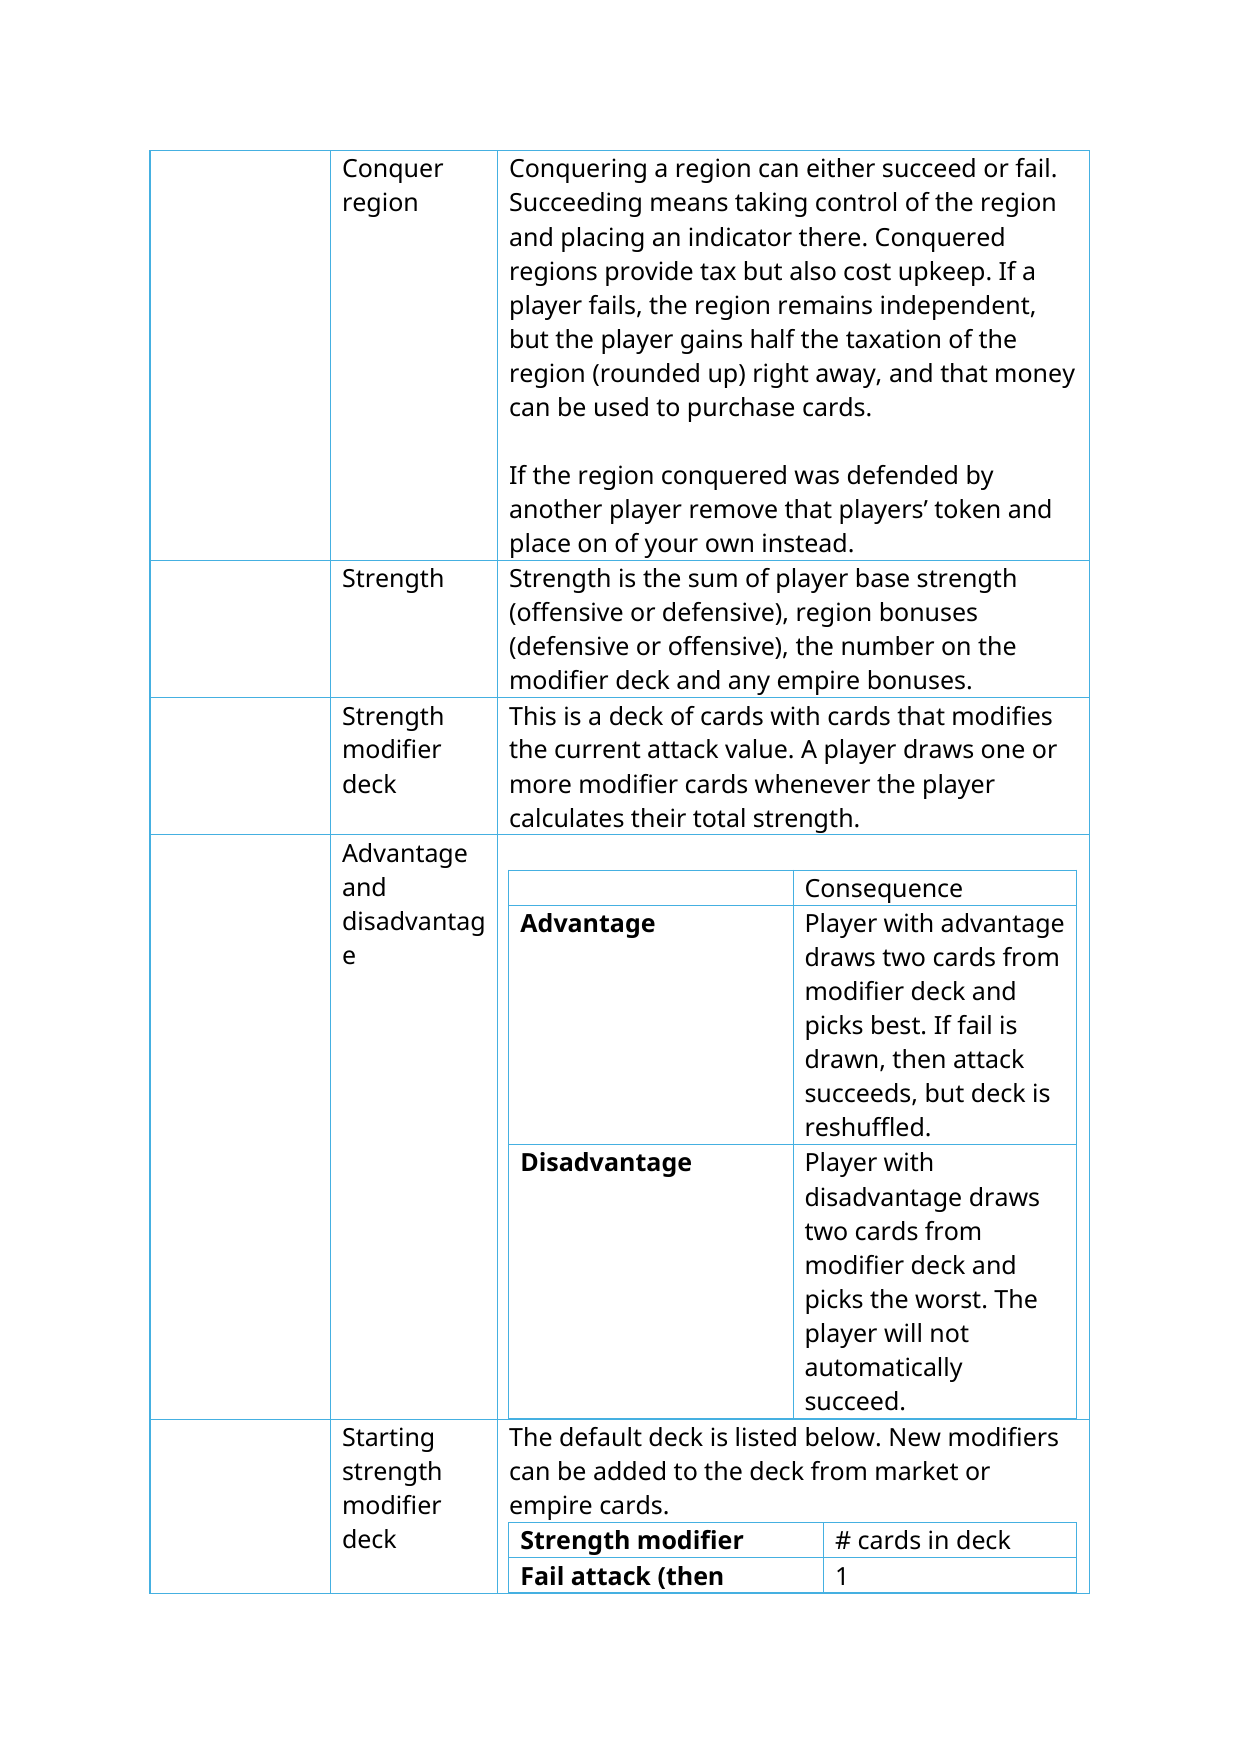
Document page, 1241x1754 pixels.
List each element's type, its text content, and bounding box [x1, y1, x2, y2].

table_cell [151, 151, 330, 560]
table_cell Conquering a region can either succeed or fail. Succeeding means taking control of the region and placing an indicator there. Conquered regions provide tax but also cost upkeep. If a player fails, the region remains independent, but the player gains half the taxation of the region (rounded up) right away, and that money can be used to purchase cards. If the region conquered was defended by another player remove that players’ token and place on of your own instead. [498, 151, 1089, 560]
table_cell Advantage [509, 906, 793, 1144]
table_cell Strength [331, 561, 497, 697]
table_header # cards in deck [824, 1523, 1076, 1557]
table_cell This is a deck of cards with cards that modifies the current attack value. A player draws one or more modifier cards whenever the player calculates their total strength. [498, 698, 1089, 834]
table_cell [151, 561, 330, 697]
table_cell Strength modifier deck [331, 698, 497, 834]
table_cell Disadvantage [509, 1145, 793, 1418]
table_cell Starting strength modifier deck [331, 1420, 497, 1593]
table_cell Advantage and disadvantage [331, 835, 497, 1419]
table_header [509, 871, 793, 904]
table_cell Strength is the sum of player base strength (offensive or defensive), region bonuses (defensive or offensive), the number on the modifier deck and any empire bonuses. [498, 561, 1089, 697]
table_header Consequence [794, 871, 1076, 904]
table_cell 1 [824, 1558, 1076, 1592]
table_cell Player with disadvantage draws two cards from modifier deck and picks the worst. The player will not automatically succeed. [794, 1145, 1076, 1418]
table_cell Fail attack (then [509, 1558, 823, 1592]
table_cell [151, 835, 330, 1419]
table_cell The default deck is listed below. New modifiers can be added to the deck from market or empire cards. [498, 1420, 1089, 1593]
table_cell [151, 698, 330, 834]
table_cell [498, 835, 1089, 1419]
table_cell Conquer region [331, 151, 497, 560]
table_cell [151, 1420, 330, 1593]
table_header Strength modifier [509, 1523, 823, 1557]
table_cell Player with advantage draws two cards from modifier deck and picks best. If fail is drawn, then attack succeeds, but deck is reshuffled. [794, 906, 1076, 1144]
